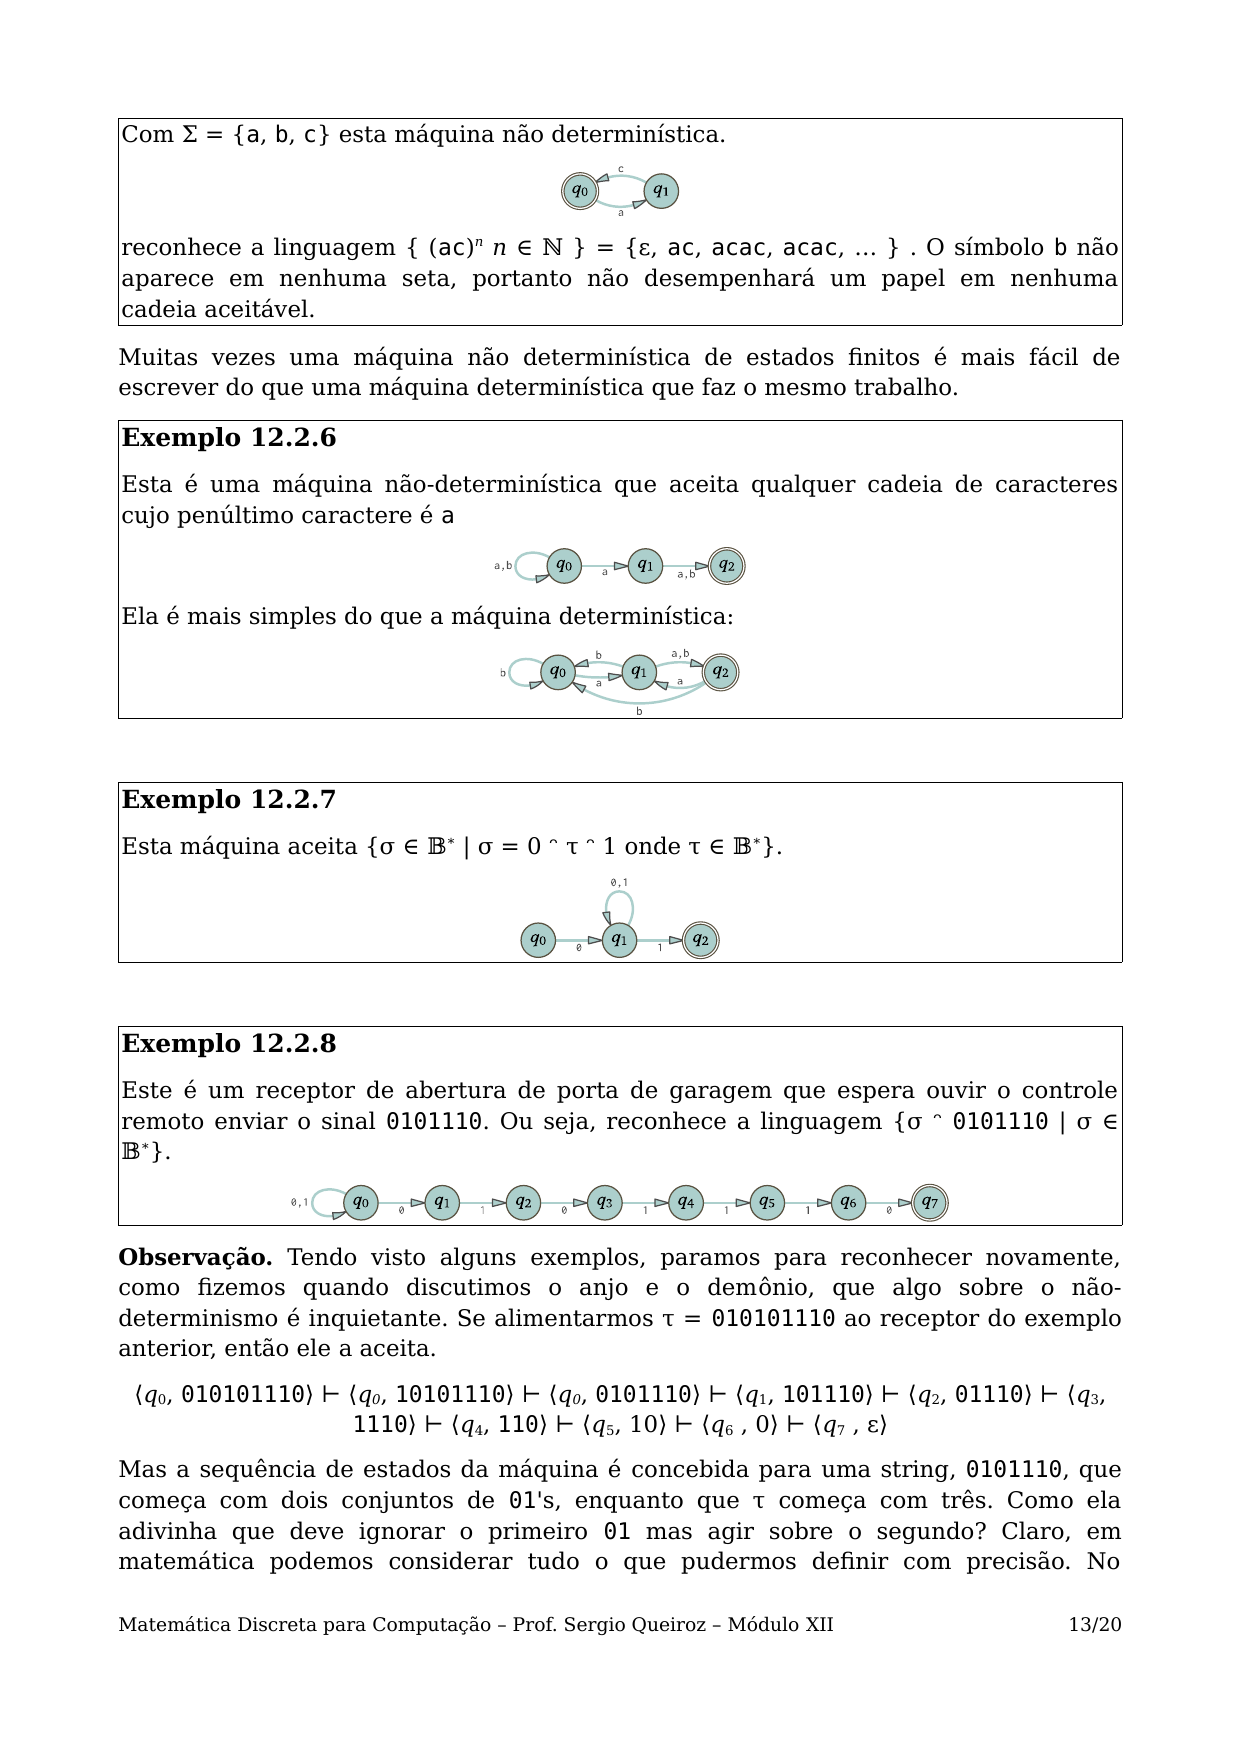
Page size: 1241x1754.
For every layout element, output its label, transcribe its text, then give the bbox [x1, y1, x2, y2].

text Com Σ = {a, b, c} esta máquina não determinística. [119, 119, 1122, 148]
text Esta máquina aceita {σ ∈ 𝔹∗ | σ = 0 ᵔ τ ᵔ 1 onde τ ∈ 𝔹∗}. [119, 830, 1122, 860]
text Mas a sequência de estados da máquina é concebida para uma string, 0101110, que começa com dois conjuntos de 01's, enquanto que τ começa com três. Como ela adivinha que deve ignorar o primeiro 01 mas agir sobre o segundo? Claro, em matemática podemos considerar tudo o que pudermos definir com precisão. No [118, 1457, 1122, 1575]
text reconhece a linguagem { (ac)n n ∈ ℕ } = {ε, ac, acac, acac, … } . O símbolo b não aparece em nenhuma seta, portanto não desempenhará um papel em nenhuma cadeia aceitável. [119, 231, 1122, 325]
text Exemplo 12.2.7 [119, 783, 1122, 814]
text Observação. Tendo visto alguns exemplos, paramos para reconhecer novamente, como fizemos quando discutimos o anjo e o demônio, que algo sobre o não-determinismo é inquietante. Se alimentarmos τ = 010101110 ao receptor do exemplo anterior, então ele a aceita. [118, 1243, 1122, 1362]
text Muitas vezes uma máquina não determinística de estados finitos é mais fácil de escrever do que uma máquina determinística que faz o mesmo trabalho. [118, 344, 1122, 401]
text Exemplo 12.2.6 [119, 421, 1122, 452]
text ⟨q0, 010101110⟩ ⊢ ⟨q0, 10101110⟩ ⊢ ⟨q0, 0101110⟩ ⊢ ⟨q1, 101110⟩ ⊢ ⟨q2, 01110⟩ ⊢ ⟨q3, 1110⟩ ⊢ ⟨q4, 110⟩ ⊢ ⟨q5, 10⟩ ⊢ ⟨q6 , 0⟩ ⊢ ⟨q7 , ε⟩ [118, 1381, 1122, 1438]
text Ela é mais simples do que a máquina determinística: [119, 601, 1122, 630]
text Este é um receptor de abertura de porta de garagem que espera ouvir o controle remoto enviar o sinal 0101110. Ou seja, reconhece a linguagem {σ ᵔ 0101110 | σ ∈ 𝔹∗}. [119, 1074, 1122, 1165]
text Exemplo 12.2.8 [119, 1027, 1122, 1058]
text Esta é uma máquina não-determinística que aceita qualquer cadeia de caracteres cujo penúltimo caractere é a [119, 468, 1122, 528]
